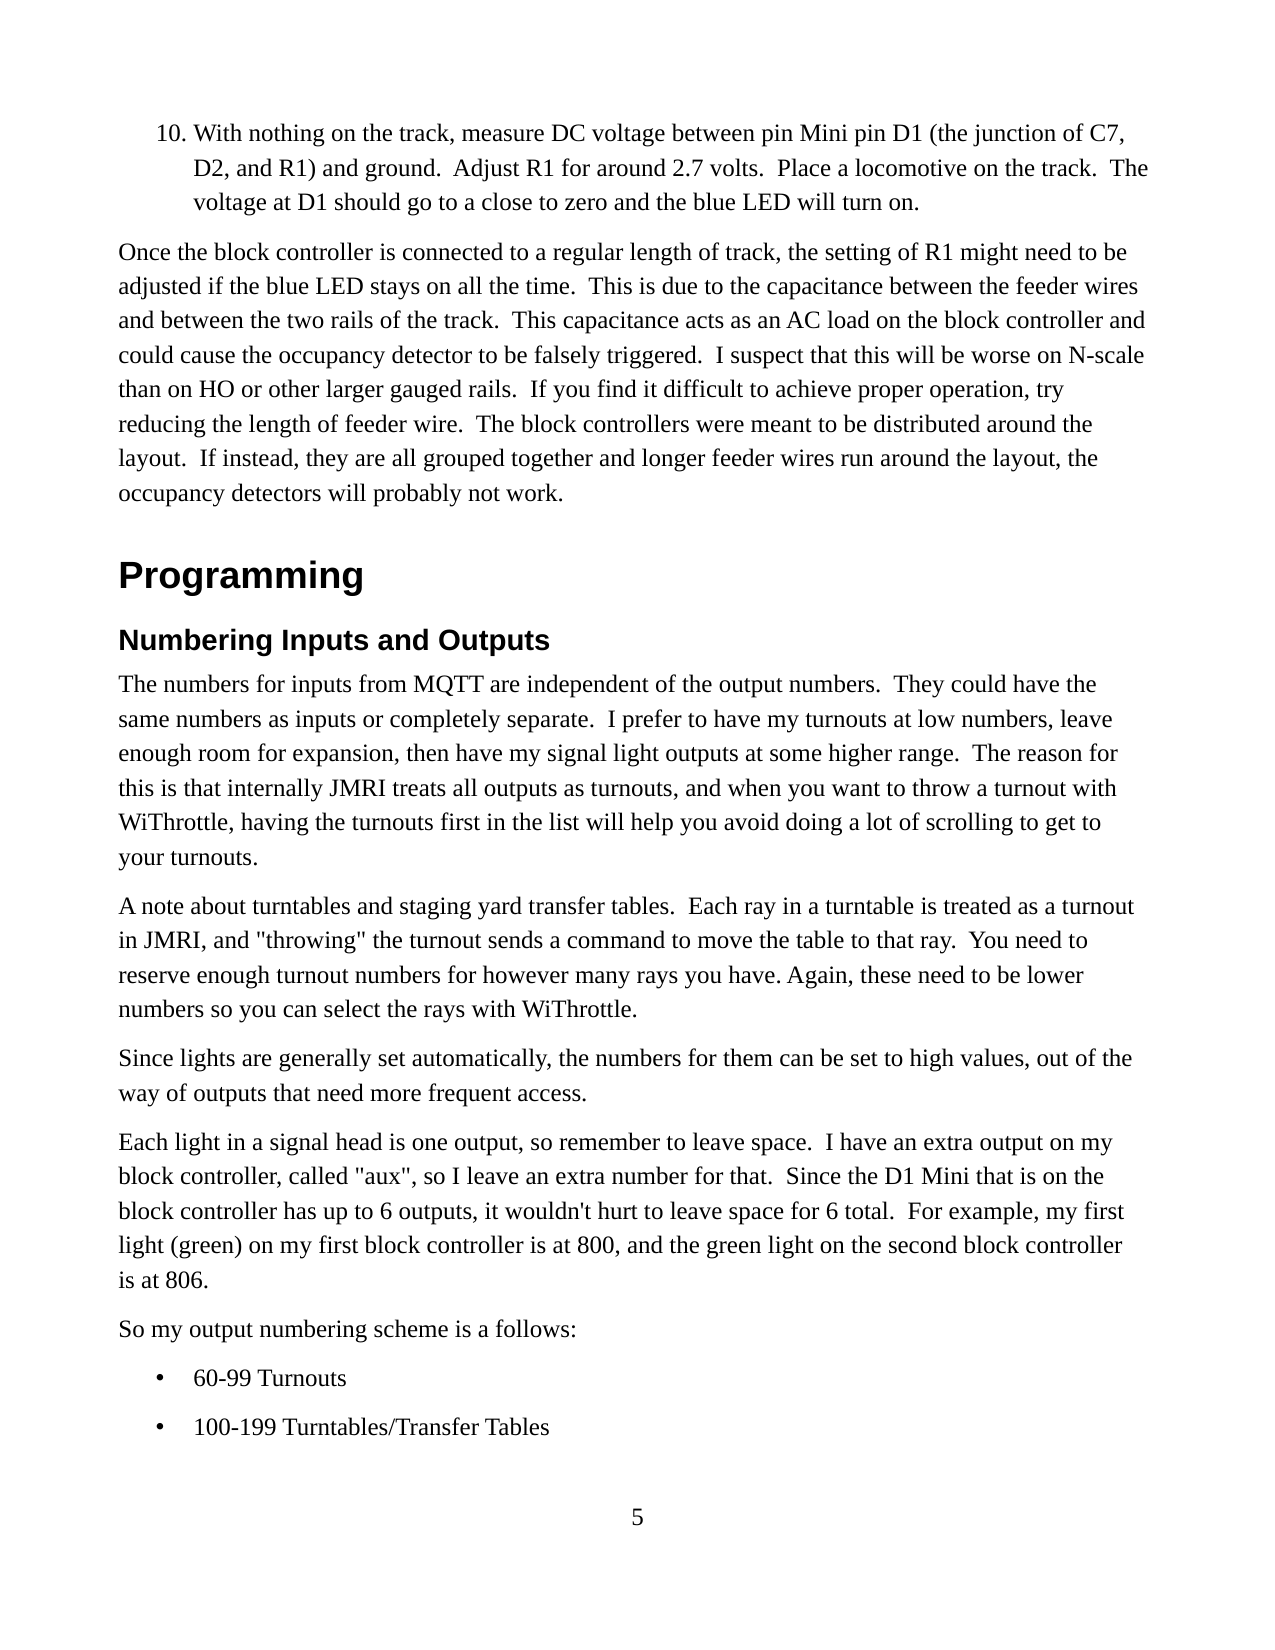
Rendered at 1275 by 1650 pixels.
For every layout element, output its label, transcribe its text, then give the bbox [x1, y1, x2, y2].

text Once the block controller is connected to a regular length of track, the setting of R1 might need to be adjusted if the blue LED stays on all the time. This is due to the capacitance between the feeder wires and between the two rails of the track. This capacitance acts as an AC load on the block controller and could cause the occupancy detector to be falsely triggered. I suspect that this will be worse on N-scale than on HO or other larger gauged rails. If you find it difficult to achieve proper operation, try reducing the length of feeder wire. The block controllers were meant to be distributed around the layout. If instead, they are all grouped together and longer feeder wires run around the layout, the occupancy detectors will probably not work. [118, 237, 1157, 507]
subtitle Programming [118, 552, 1157, 596]
text A note about turntables and staging yard transfer tables. Each ray in a turntable is treated as a turnout in JMRI, and "throwing" the turnout sends a command to move the table to that ray. You need to reserve enough turnout numbers for however many rays you have. Again, these need to be lower numbers so you can select the rays with WiThrottle. [118, 891, 1142, 1023]
text Each light in a signal head is one output, so remember to leave space. I have an extra output on my block controller, called "aux", so I leave an extra number for that. Since the D1 Mini that is on the block controller has up to 6 outputs, it wouldn't hurt to leave space for 6 total. For example, my first light (green) on my first block controller is at 800, and the green light on the second block controller is at 806. [118, 1127, 1142, 1293]
text So my output numbering scheme is a follows: [118, 1314, 1157, 1343]
list With nothing on the track, measure DC voltage between pin Mini pin D1 (the junction of C7, D2, and R1) and ground. Adjust R1 for around 2.7 volts. Place a locomotive on the track. The voltage at D1 should go to a close to zero and the blue LED will turn on. [156, 118, 1157, 216]
list 60-99 Turnouts [156, 1363, 1157, 1392]
text The numbers for inputs from MQTT are independent of the output numbers. They could have the same numbers as inputs or completely separate. I prefer to have my turnouts at low numbers, leave enough room for expansion, then have my signal light outputs at some higher range. The reason for this is that internally JMRI treats all outputs as turnouts, and when you want to throw a turnout with WiThrottle, having the turnouts first in the list will help you avoid doing a lot of scrolling to get to your turnouts. [118, 669, 1142, 871]
text Since lights are generally set automatically, the numbers for them can be set to high values, out of the way of outputs that need more frequent access. [118, 1043, 1142, 1107]
list 100-199 Turntables/Transfer Tables [156, 1412, 1157, 1441]
subtitle Numbering Inputs and Outputs [118, 623, 1157, 657]
